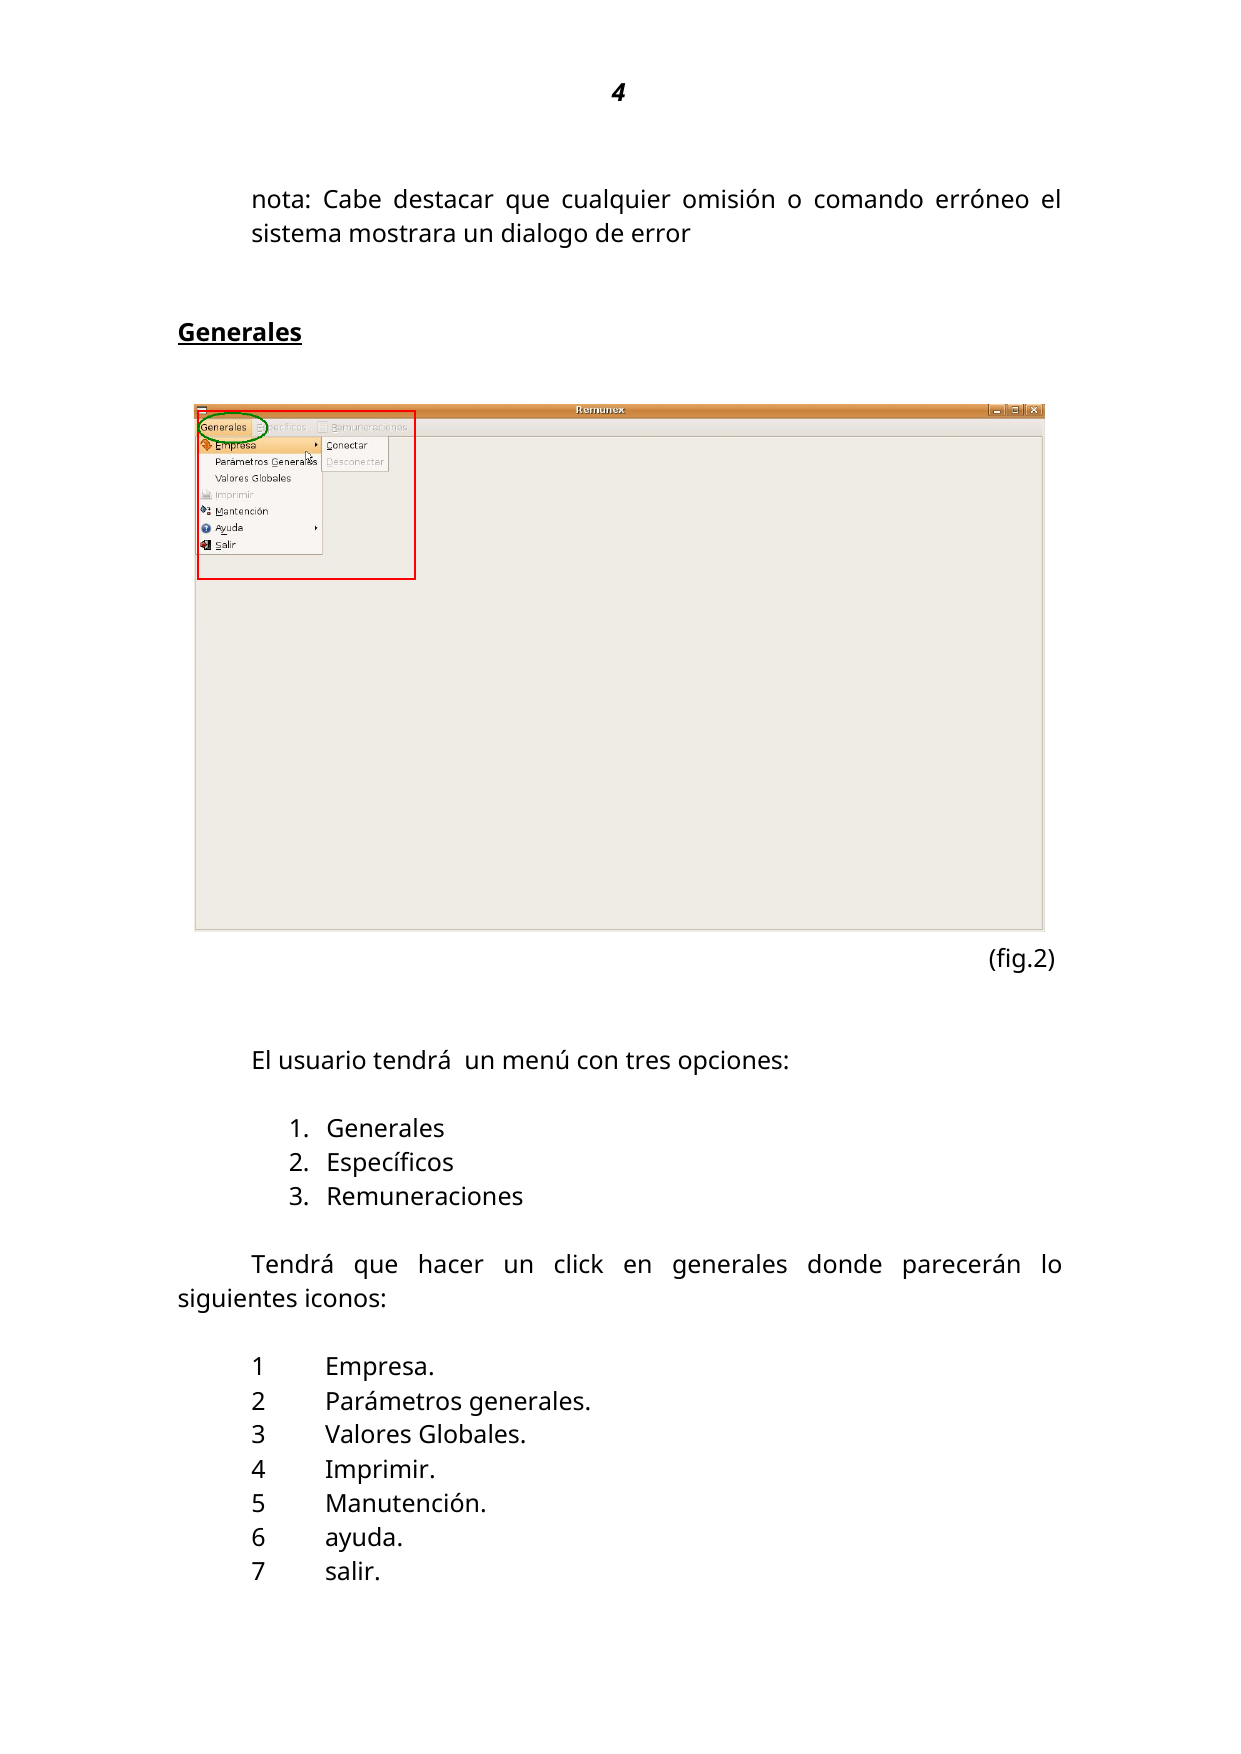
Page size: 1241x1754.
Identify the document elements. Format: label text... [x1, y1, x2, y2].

text 4 Imprimir. [177, 1451, 1063, 1485]
text 6 ayuda. [177, 1519, 1063, 1553]
text 2 Parámetros generales. [177, 1383, 1063, 1417]
list Remuneraciones [288, 1179, 1063, 1213]
text 7 salir. [177, 1553, 1063, 1587]
subtitle Generales [177, 314, 1063, 348]
text 1 Empresa. [177, 1349, 1063, 1383]
text 5 Manutención. [177, 1485, 1063, 1519]
picture [193, 403, 1045, 932]
text El usuario tendrá un menú con tres opciones: [251, 1042, 1063, 1077]
text 3 Valores Globales. [177, 1417, 1063, 1451]
text (fig.2) [251, 940, 1063, 974]
text nota: Cabe destacar que cualquier omisión o comando erróneo el sistema mostrara un dialogo de error [251, 182, 1063, 250]
list Generales [288, 1111, 1063, 1145]
list Específicos [288, 1145, 1063, 1179]
text Tendrá que hacer un click en generales donde parecerán lo siguientes iconos: [177, 1247, 1063, 1315]
